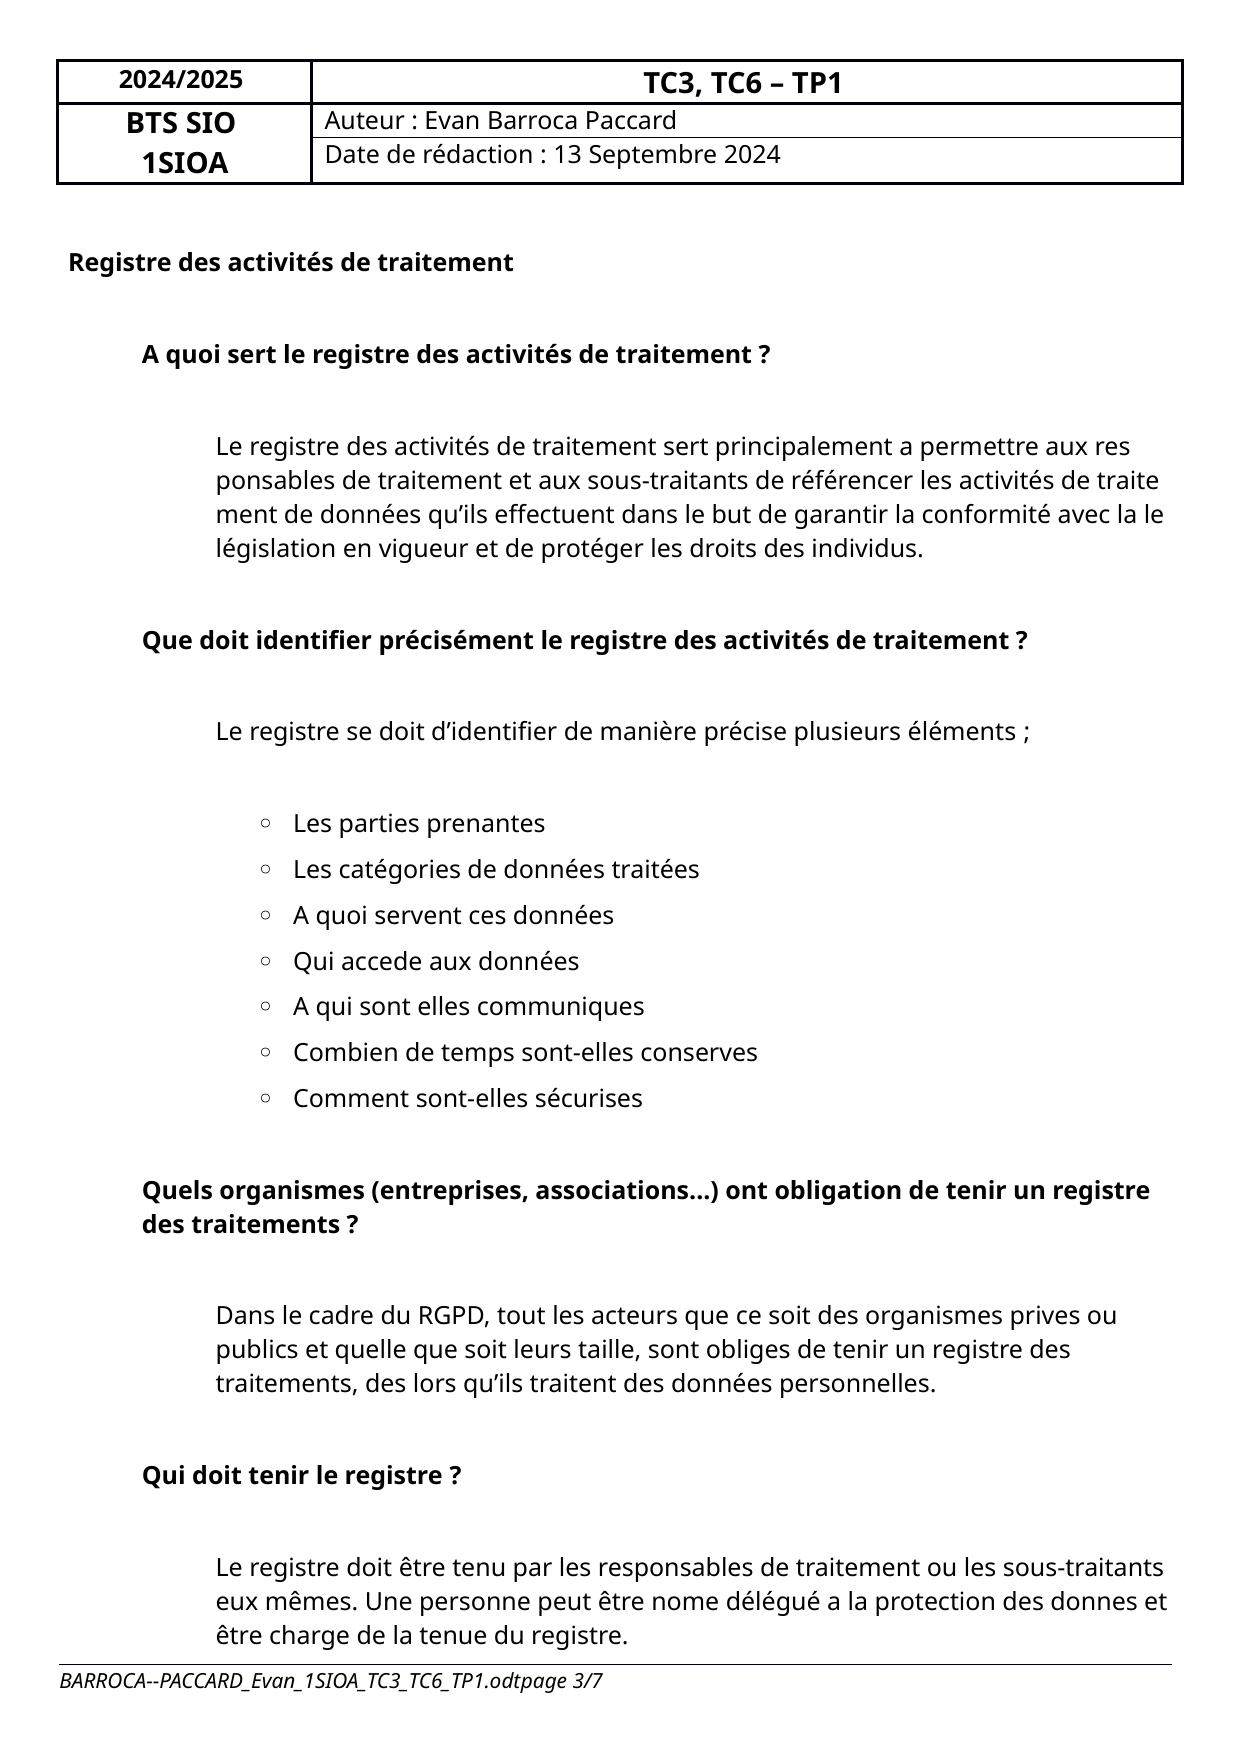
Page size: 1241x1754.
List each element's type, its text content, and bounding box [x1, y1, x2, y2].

text Registre des activités de traitement [68, 245, 1172, 279]
text Que doit identifier précisément le registre des activités de traitement ? [68, 622, 1172, 656]
text Le registre des activités de traitement sert principalement a permettre aux res ponsables de traitement et aux sous-traitants de référencer les activités de traite ment de données qu’ils effectuent dans le but de garantir la conformité avec la le législation en vigueur et de protéger les droits des individus. [68, 428, 1172, 565]
list Les catégories de données traitées [255, 851, 1181, 886]
list Les parties prenantes [255, 806, 1181, 840]
list A quoi servent ces données [255, 897, 1181, 931]
list Qui accede aux données [255, 943, 1181, 977]
list A qui sont elles communiques [255, 989, 1181, 1023]
list Combien de temps sont-elles conserves [255, 1035, 1181, 1069]
list Comment sont-elles sécurises [255, 1081, 1181, 1115]
text Le registre se doit d’identifier de manière précise plusieurs éléments ; [68, 714, 1172, 748]
text A quoi sert le registre des activités de traitement ? [68, 337, 1172, 371]
text Quels organismes (entreprises, associations...) ont obligation de tenir un registre des traitements ? [68, 1172, 1172, 1240]
text Dans le cadre du RGPD, tout les acteurs que ce soit des organismes prives ou publics et quelle que soit leurs taille, sont obliges de tenir un registre des traitements, des lors qu’ils traitent des données personnelles. [68, 1298, 1172, 1400]
text Le registre doit être tenu par les responsables de traitement ou les sous-traitants eux mêmes. Une personne peut être nome délégué a la protection des donnes et être charge de la tenue du registre. [68, 1549, 1172, 1652]
text Qui doit tenir le registre ? [68, 1458, 1172, 1492]
